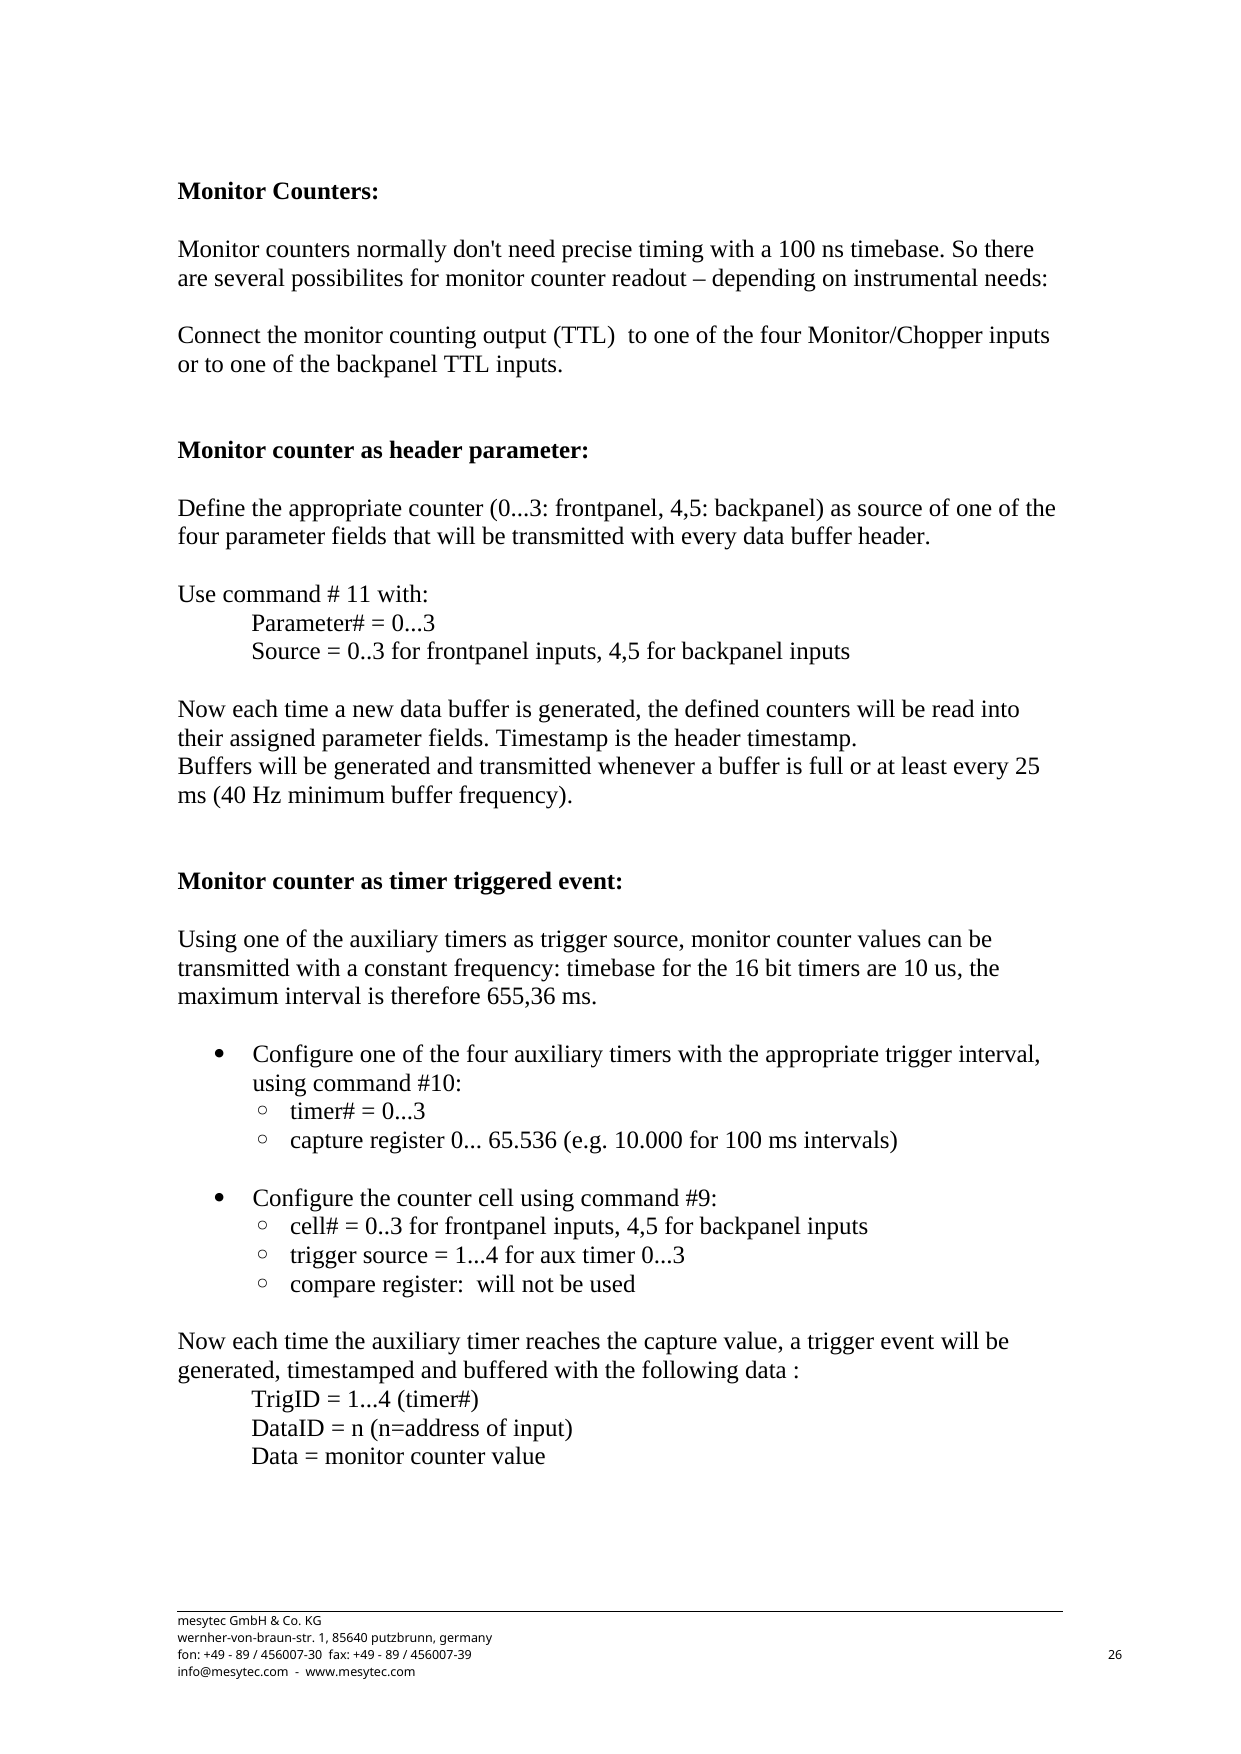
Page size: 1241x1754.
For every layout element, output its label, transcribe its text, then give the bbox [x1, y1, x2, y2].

text Define the appropriate counter (0...3: frontpanel, 4,5: backpanel) as source of one of the four parameter fields that will be transmitted with every data buffer header. [177, 493, 1063, 550]
list compare register: will not be used [252, 1269, 1063, 1298]
list Configure one of the four auxiliary timers with the appropriate trigger interval, using command #10: [215, 1039, 1063, 1096]
text Buffers will be generated and transmitted whenever a buffer is full or at least every 25 ms (40 Hz minimum buffer frequency). [177, 751, 1063, 809]
text Use command # 11 with: [177, 579, 1063, 608]
text Monitor counters normally don't need precise timing with a 100 ns timebase. So there are several possibilites for monitor counter readout – depending on instrumental needs: [177, 234, 1063, 291]
text Monitor counter as header parameter: [177, 435, 1063, 464]
text Connect the monitor counting output (TTL) to one of the four Monitor/Chopper inputs or to one of the backpanel TTL inputs. [177, 320, 1063, 378]
list timer# = 0...3 [252, 1096, 1063, 1125]
text Monitor counter as timer triggered event: [177, 866, 1063, 895]
text DataID = n (n=address of input) [177, 1413, 1063, 1441]
text Using one of the auxiliary timers as trigger source, monitor counter values can be transmitted with a constant frequency: timebase for the 16 bit timers are 10 us, the maximum interval is therefore 655,36 ms. [177, 924, 1063, 1010]
list Configure the counter cell using command #9: [215, 1183, 1063, 1211]
text Now each time the auxiliary timer reaches the capture value, a trigger event will be generated, timestamped and buffered with the following data : [177, 1326, 1063, 1384]
subtitle Monitor Counters: [177, 176, 1063, 205]
text Source = 0..3 for frontpanel inputs, 4,5 for backpanel inputs [177, 636, 1063, 665]
text Now each time a new data buffer is generated, the defined counters will be read into their assigned parameter fields. Timestamp is the header timestamp. [177, 694, 1063, 751]
list cell# = 0..3 for frontpanel inputs, 4,5 for backpanel inputs [252, 1211, 1063, 1240]
list capture register 0... 65.536 (e.g. 10.000 for 100 ms intervals) [252, 1125, 1063, 1154]
text Parameter# = 0...3 [177, 608, 1063, 636]
text Data = monitor counter value [177, 1441, 1063, 1470]
text TrigID = 1...4 (timer#) [177, 1384, 1063, 1413]
list trigger source = 1...4 for aux timer 0...3 [252, 1240, 1063, 1269]
